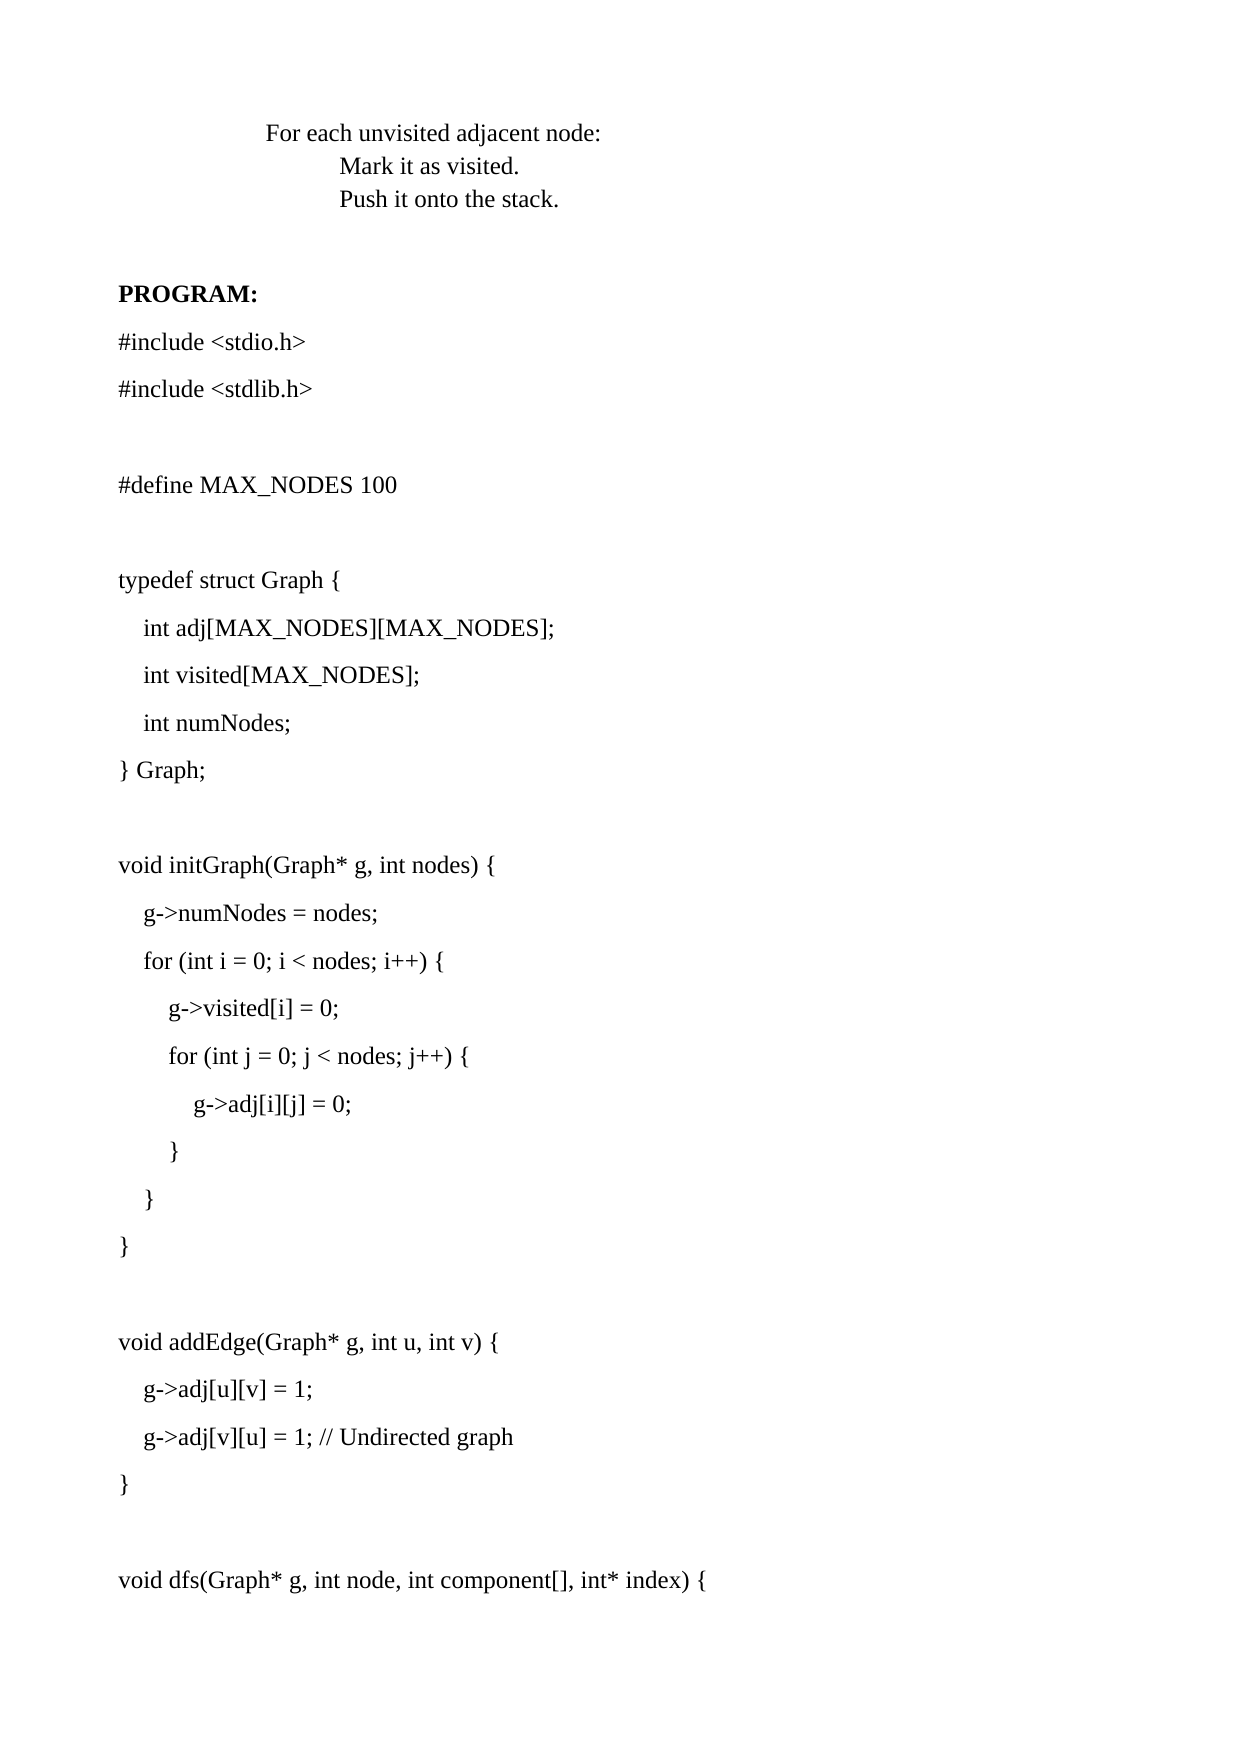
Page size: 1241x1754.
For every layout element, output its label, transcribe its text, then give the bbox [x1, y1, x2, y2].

text #include <stdio.h> [118, 327, 1122, 356]
text g->numNodes = nodes; [118, 898, 1122, 927]
text #define MAX_NODES 100 [118, 470, 1122, 498]
text #include <stdlib.h> [118, 374, 1122, 403]
text typedef struct Graph { [118, 565, 1122, 594]
text int visited[MAX_NODES]; [118, 660, 1122, 689]
text int numNodes; [118, 708, 1122, 737]
text PROGRAM: [118, 279, 1122, 308]
text for (int i = 0; i < nodes; i++) { [118, 946, 1122, 974]
text } Graph; [118, 755, 1122, 784]
text int adj[MAX_NODES][MAX_NODES]; [118, 613, 1122, 641]
text g->visited[i] = 0; [118, 993, 1122, 1022]
text } [118, 1136, 1122, 1165]
text } [118, 1184, 1122, 1213]
text for (int j = 0; j < nodes; j++) { [118, 1041, 1122, 1070]
text g->adj[v][u] = 1; // Undirected graph [118, 1422, 1122, 1451]
text void addEdge(Graph* g, int u, int v) { [118, 1327, 1122, 1355]
text void dfs(Graph* g, int node, int component[], int* index) { [118, 1565, 1122, 1593]
text } [118, 1231, 1122, 1260]
text g->adj[u][v] = 1; [118, 1374, 1122, 1403]
list Push it onto the stack. [309, 184, 1122, 213]
text } [118, 1469, 1122, 1498]
text void initGraph(Graph* g, int nodes) { [118, 851, 1122, 879]
text g->adj[i][j] = 0; [118, 1089, 1122, 1117]
list For each unvisited adjacent node: [236, 118, 1122, 147]
list Mark it as visited. [309, 151, 1122, 180]
